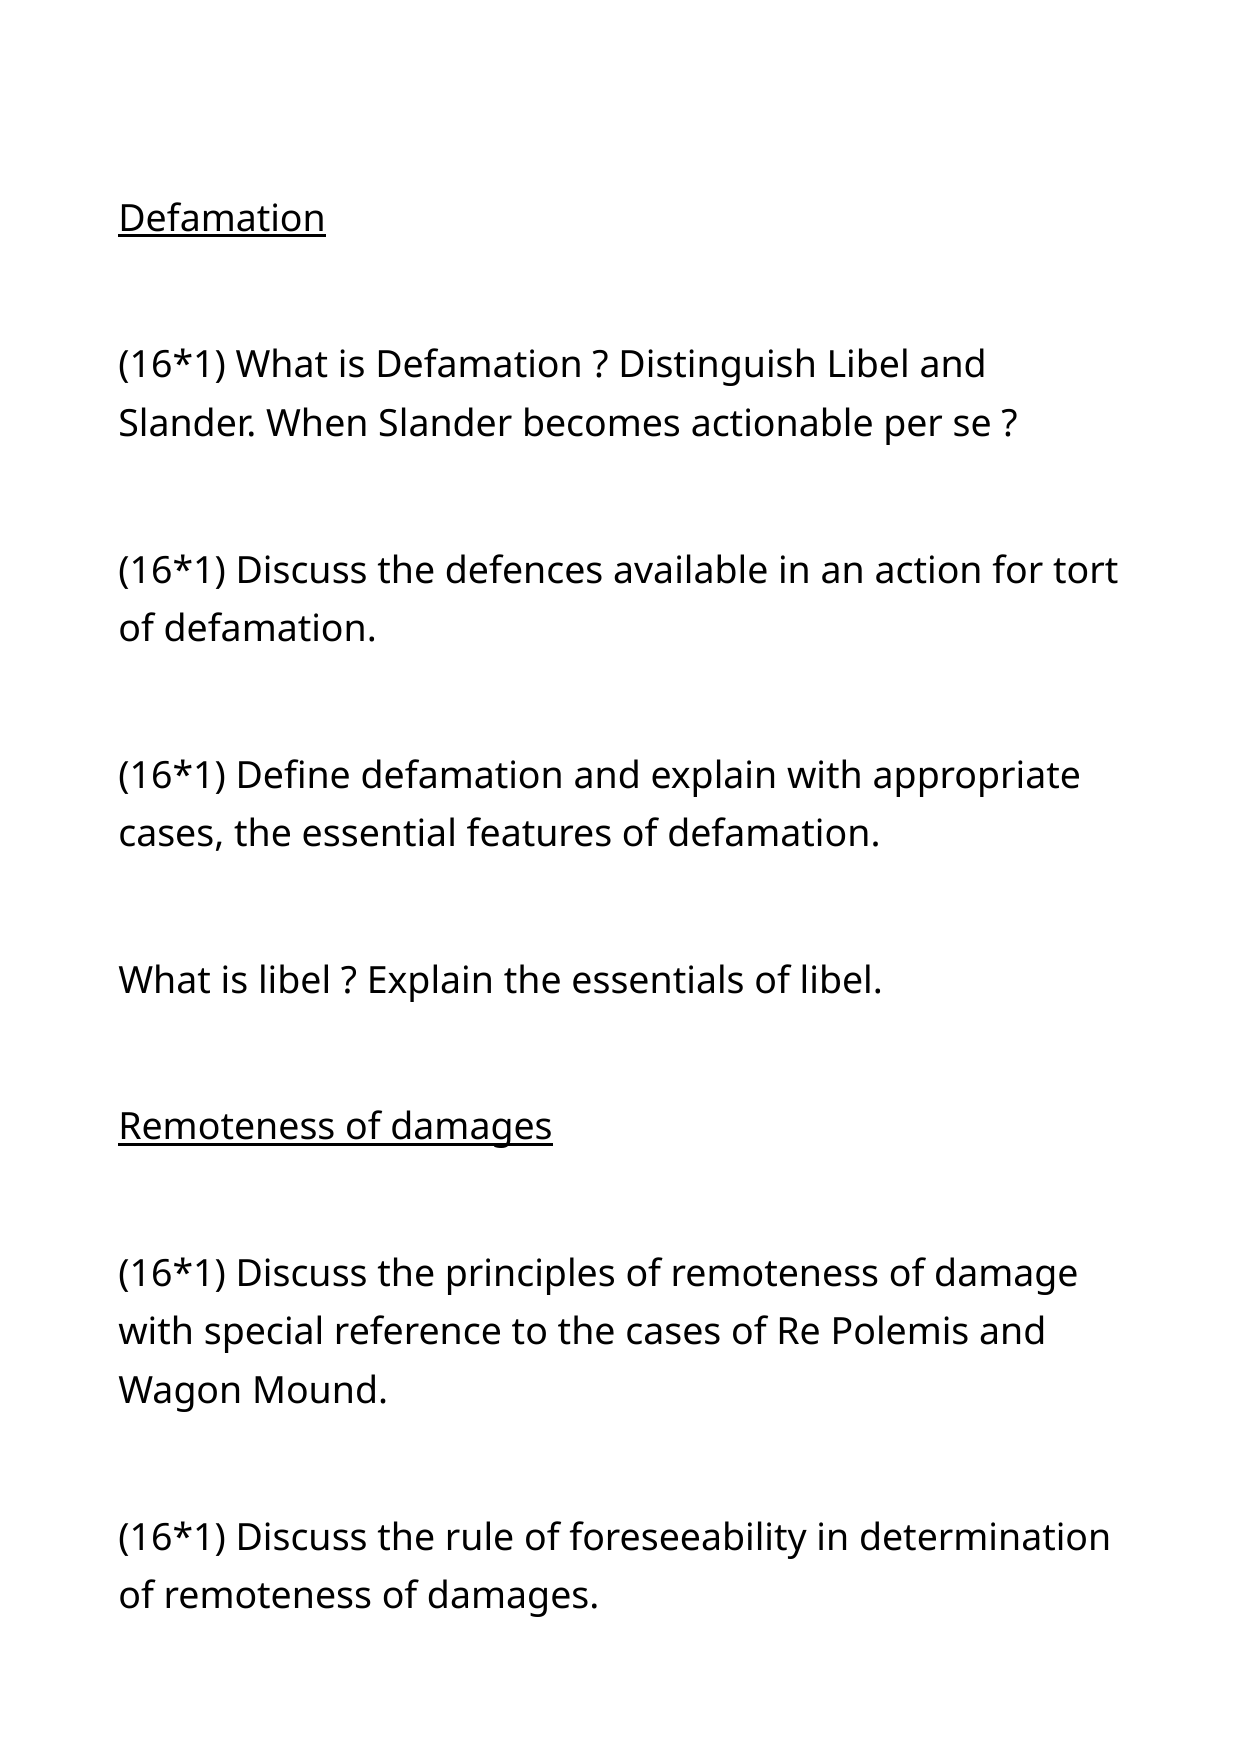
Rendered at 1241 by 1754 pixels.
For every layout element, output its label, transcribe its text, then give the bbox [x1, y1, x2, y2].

text (16*1) Discuss the rule of foreseeability in determination of remoteness of damages. [118, 1510, 1122, 1619]
text What is libel ? Explain the essentials of libel. [118, 953, 1122, 1004]
text (16*1) Define defamation and explain with appropriate cases, the essential features of defamation. [118, 748, 1122, 858]
text Defamation [118, 191, 1122, 242]
text (16*1) Discuss the principles of remoteness of damage with special reference to the cases of Re Polemis and Wagon Mound. [118, 1246, 1122, 1414]
text Remoteness of damages [118, 1099, 1122, 1151]
text (16*1) What is Defamation ? Distinguish Libel and Slander. When Slander becomes actionable per se ? [118, 338, 1122, 447]
text (16*1) Discuss the defences available in an action for tort of defamation. [118, 543, 1122, 653]
